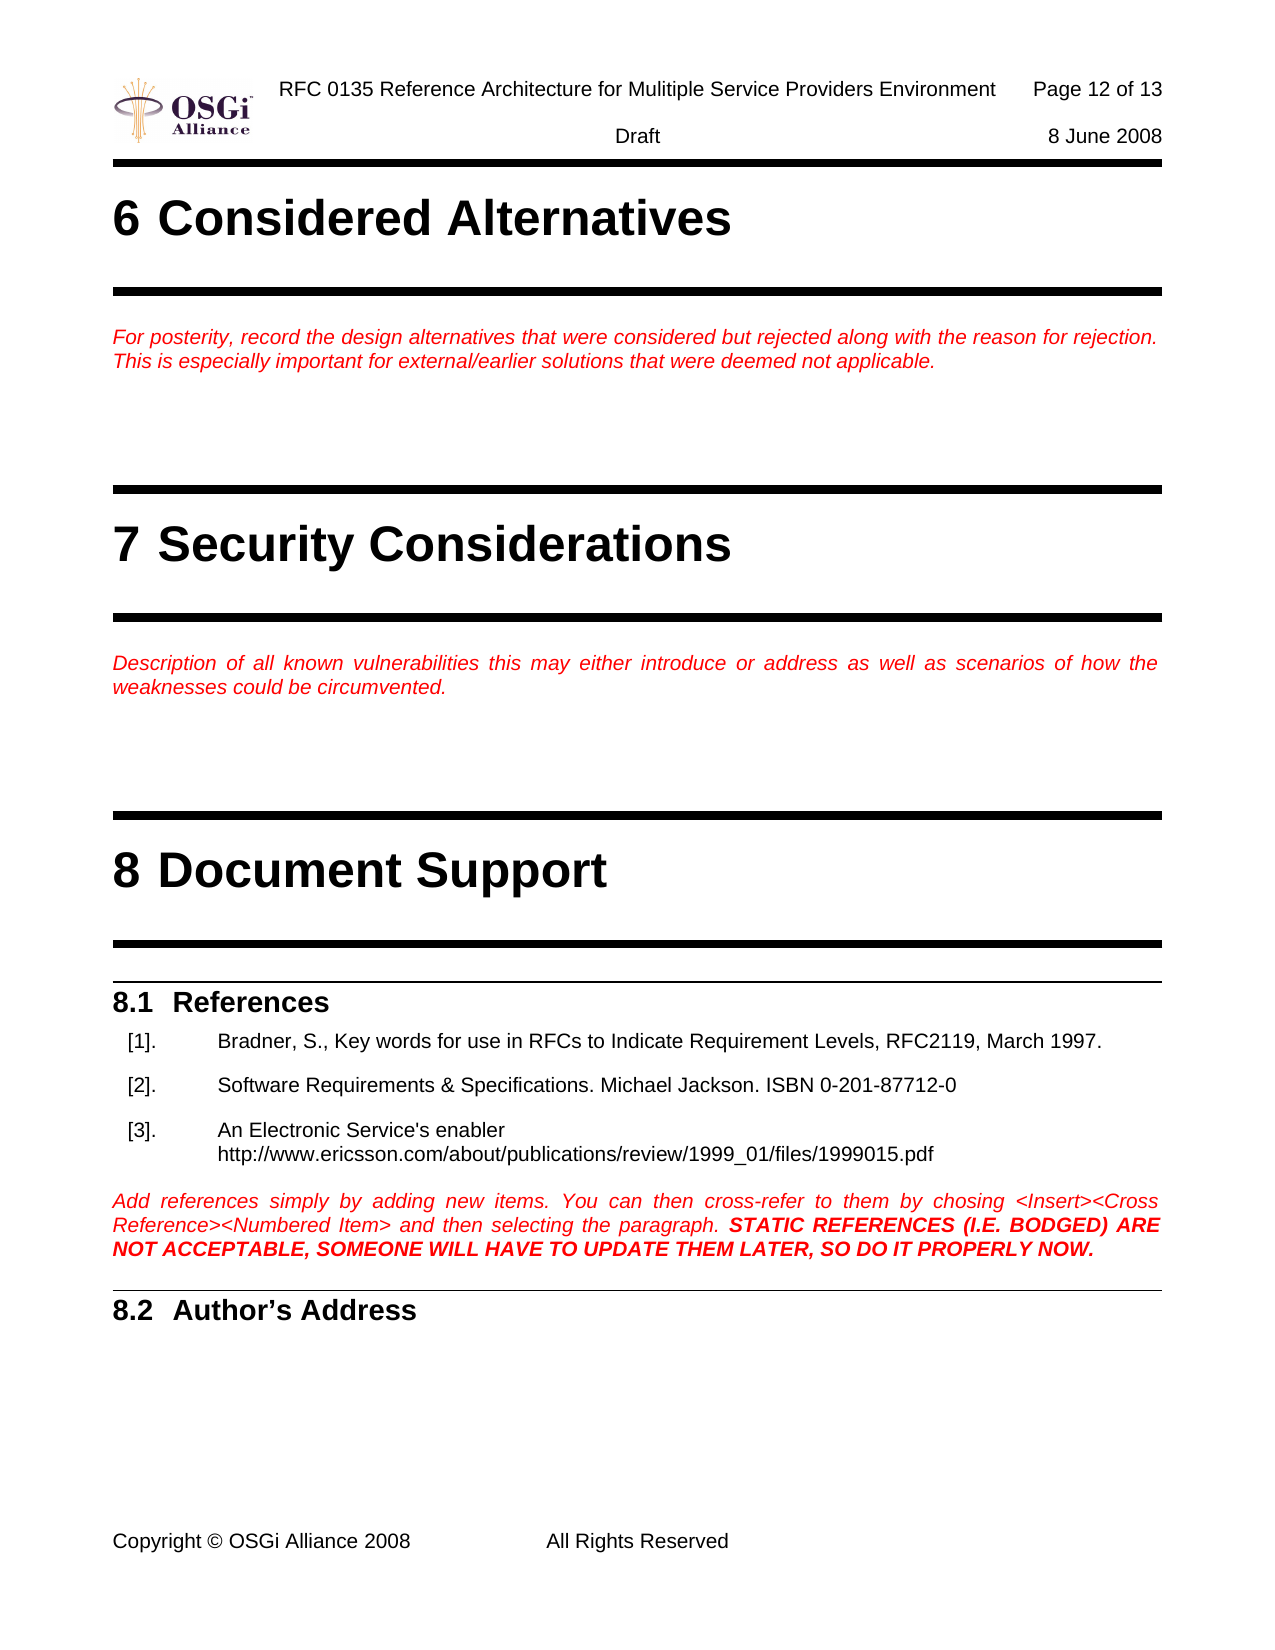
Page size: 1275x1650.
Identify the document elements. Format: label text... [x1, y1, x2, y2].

list Software Requirements & Specifications. Michael Jackson. ISBN 0-201-87712-0 [127, 1073, 1162, 1097]
text Description of all known vulnerabilities this may either introduce or address as well as scenarios of how the weaknesses could be circumvented. [112, 651, 1162, 699]
text For posterity, record the design alternatives that were considered but rejected along with the reason for rejection. This is especially important for external/earlier solutions that were deemed not applicable. [112, 325, 1162, 373]
subtitle Document Support [112, 812, 1162, 948]
subtitle References [112, 982, 1162, 1018]
subtitle Author’s Address [112, 1291, 1162, 1327]
list Bradner, S., Key words for use in RFCs to Indicate Requirement Levels, RFC2119, March 1997. [127, 1028, 1162, 1052]
picture [114, 78, 254, 143]
list An Electronic Service's enabler http://www.ericsson.com/about/publications/review/1999_01/files/1999015.pdf [127, 1118, 1162, 1166]
subtitle Security Considerations [112, 486, 1162, 622]
text Add references simply by adding new items. You can then cross-refer to them by chosing <Insert><Cross Reference><Numbered Item> and then selecting the paragraph. STATIC REFERENCES (I.E. BODGED) ARE NOT ACCEPTABLE, SOMEONE WILL HAVE TO UPDATE THEM LATER, SO DO IT PROPERLY NOW. [112, 1189, 1162, 1261]
subtitle Considered Alternatives [112, 160, 1162, 296]
